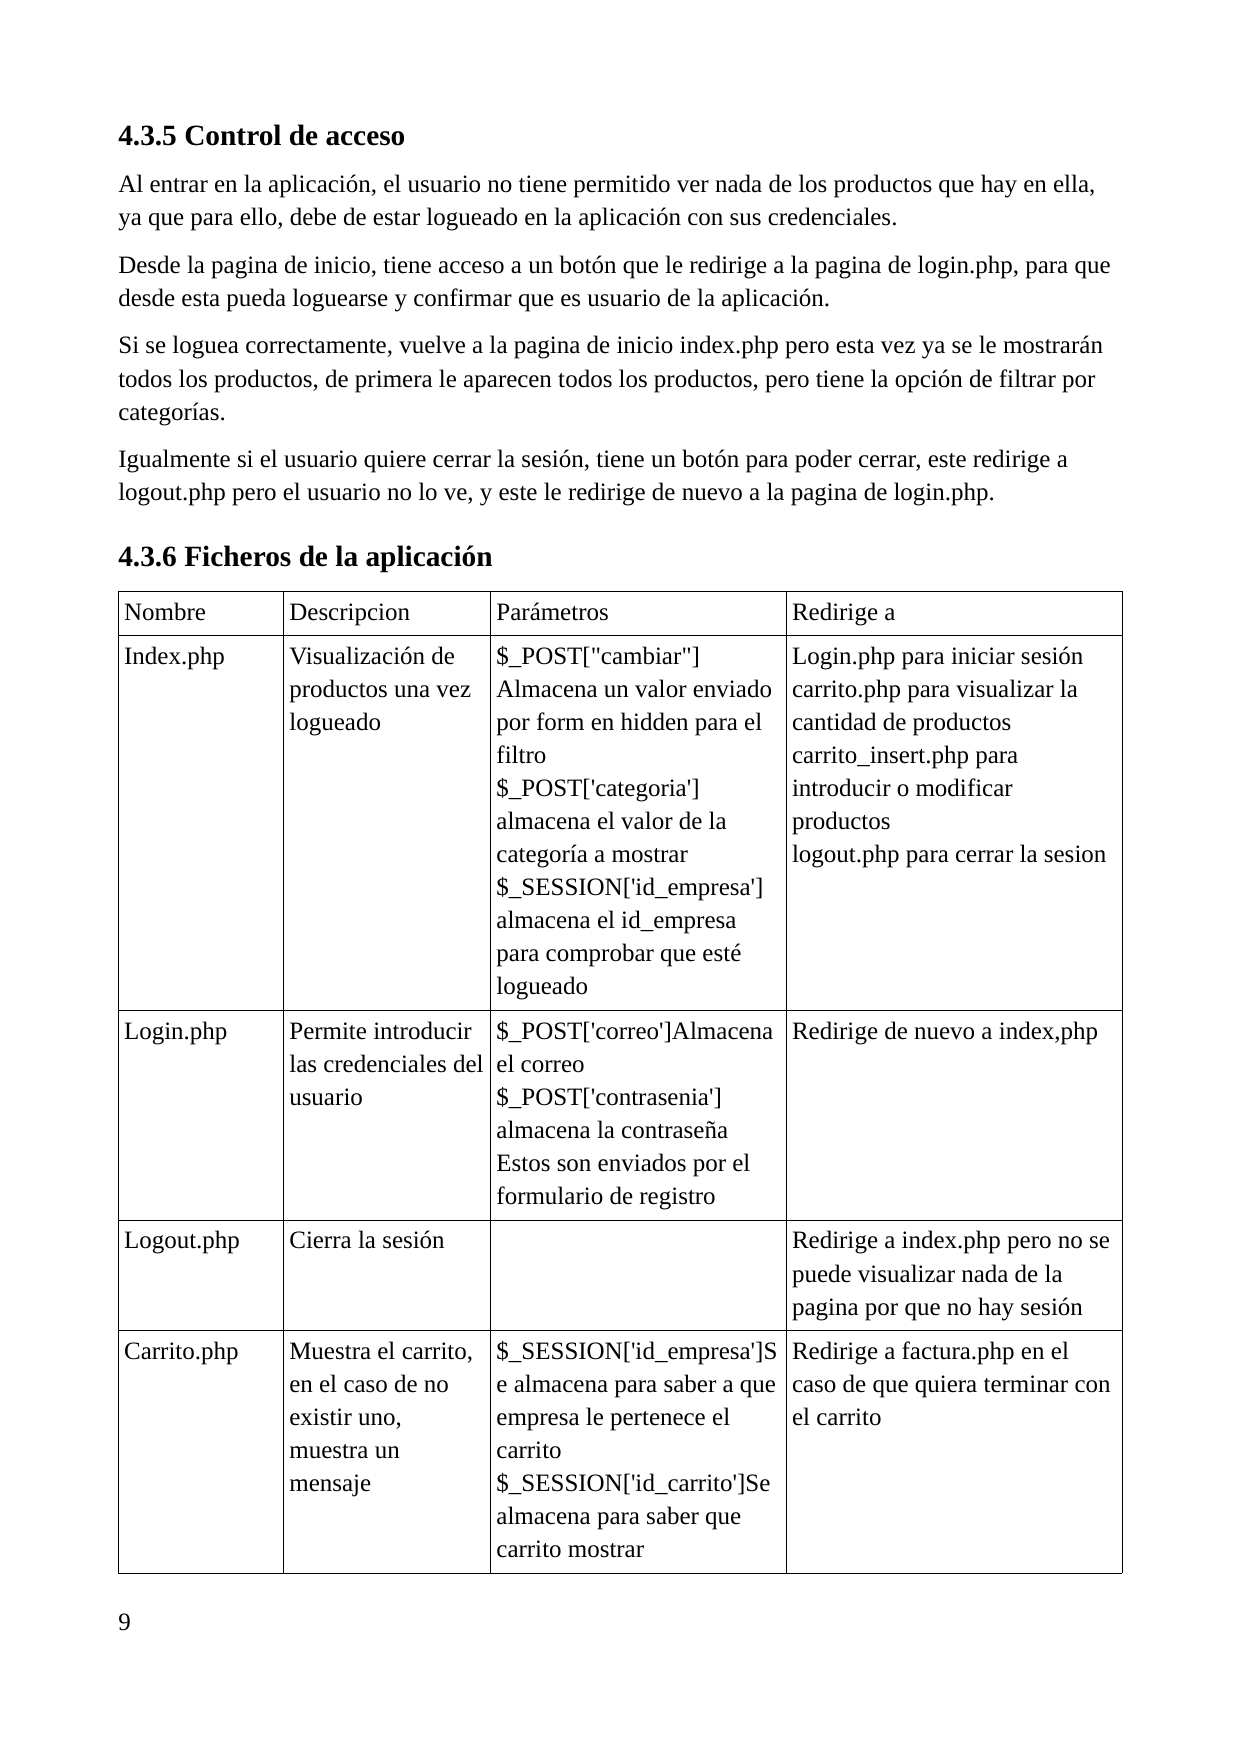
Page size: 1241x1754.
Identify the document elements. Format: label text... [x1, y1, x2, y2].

table_header Nombre [119, 592, 283, 635]
subtitle 4.3.6 Ficheros de la aplicación [118, 539, 1122, 573]
table_cell Redirige de nuevo a index,php [787, 1011, 1122, 1220]
text Al entrar en la aplicación, el usuario no tiene permitido ver nada de los productos que hay en ella, ya que para ello, debe de estar logueado en la aplicación con sus credenciales. [118, 169, 1122, 231]
table_cell Carrito.php [119, 1331, 283, 1573]
table_cell $_SESSION['id_empresa']Se almacena para saber a que empresa le pertenece el carrito $_SESSION['id_carrito']Se almacena para saber que carrito mostrar [491, 1331, 786, 1573]
table_cell Visualización de productos una vez logueado [284, 636, 490, 1010]
table_header Descripcion [284, 592, 490, 635]
table_cell $_POST["cambiar"] Almacena un valor enviado por form en hidden para el filtro $_POST['categoria'] almacena el valor de la categoría a mostrar $_SESSION['id_empresa'] almacena el id_empresa para comprobar que esté logueado [491, 636, 786, 1010]
text Si se loguea correctamente, vuelve a la pagina de inicio index.php pero esta vez ya se le mostrarán todos los productos, de primera le aparecen todos los productos, pero tiene la opción de filtrar por categorías. [118, 331, 1122, 425]
table_cell Login.php [119, 1011, 283, 1220]
table_cell Muestra el carrito, en el caso de no existir uno, muestra un mensaje [284, 1331, 490, 1573]
table_cell Cierra la sesión [284, 1221, 490, 1330]
table_header Parámetros [491, 592, 786, 635]
table_cell Login.php para iniciar sesión carrito.php para visualizar la cantidad de productos carrito_insert.php para introducir o modificar productos logout.php para cerrar la sesion [787, 636, 1122, 1010]
text Desde la pagina de inicio, tiene acceso a un botón que le redirige a la pagina de login.php, para que desde esta pueda loguearse y confirmar que es usuario de la aplicación. [118, 250, 1122, 312]
table_cell $_POST['correo']Almacena el correo $_POST['contrasenia'] almacena la contraseña Estos son enviados por el formulario de registro [491, 1011, 786, 1220]
table_cell Redirige a factura.php en el caso de que quiera terminar con el carrito [787, 1331, 1122, 1573]
table_cell Redirige a index.php pero no se puede visualizar nada de la pagina por que no hay sesión [787, 1221, 1122, 1330]
subtitle 4.3.5 Control de acceso [118, 118, 1122, 152]
text Igualmente si el usuario quiere cerrar la sesión, tiene un botón para poder cerrar, este redirige a logout.php pero el usuario no lo ve, y este le redirige de nuevo a la pagina de login.php. [118, 444, 1122, 506]
table_cell [491, 1221, 786, 1330]
table_header Redirige a [787, 592, 1122, 635]
table_cell Permite introducir las credenciales del usuario [284, 1011, 490, 1220]
table_cell Index.php [119, 636, 283, 1010]
table_cell Logout.php [119, 1221, 283, 1330]
